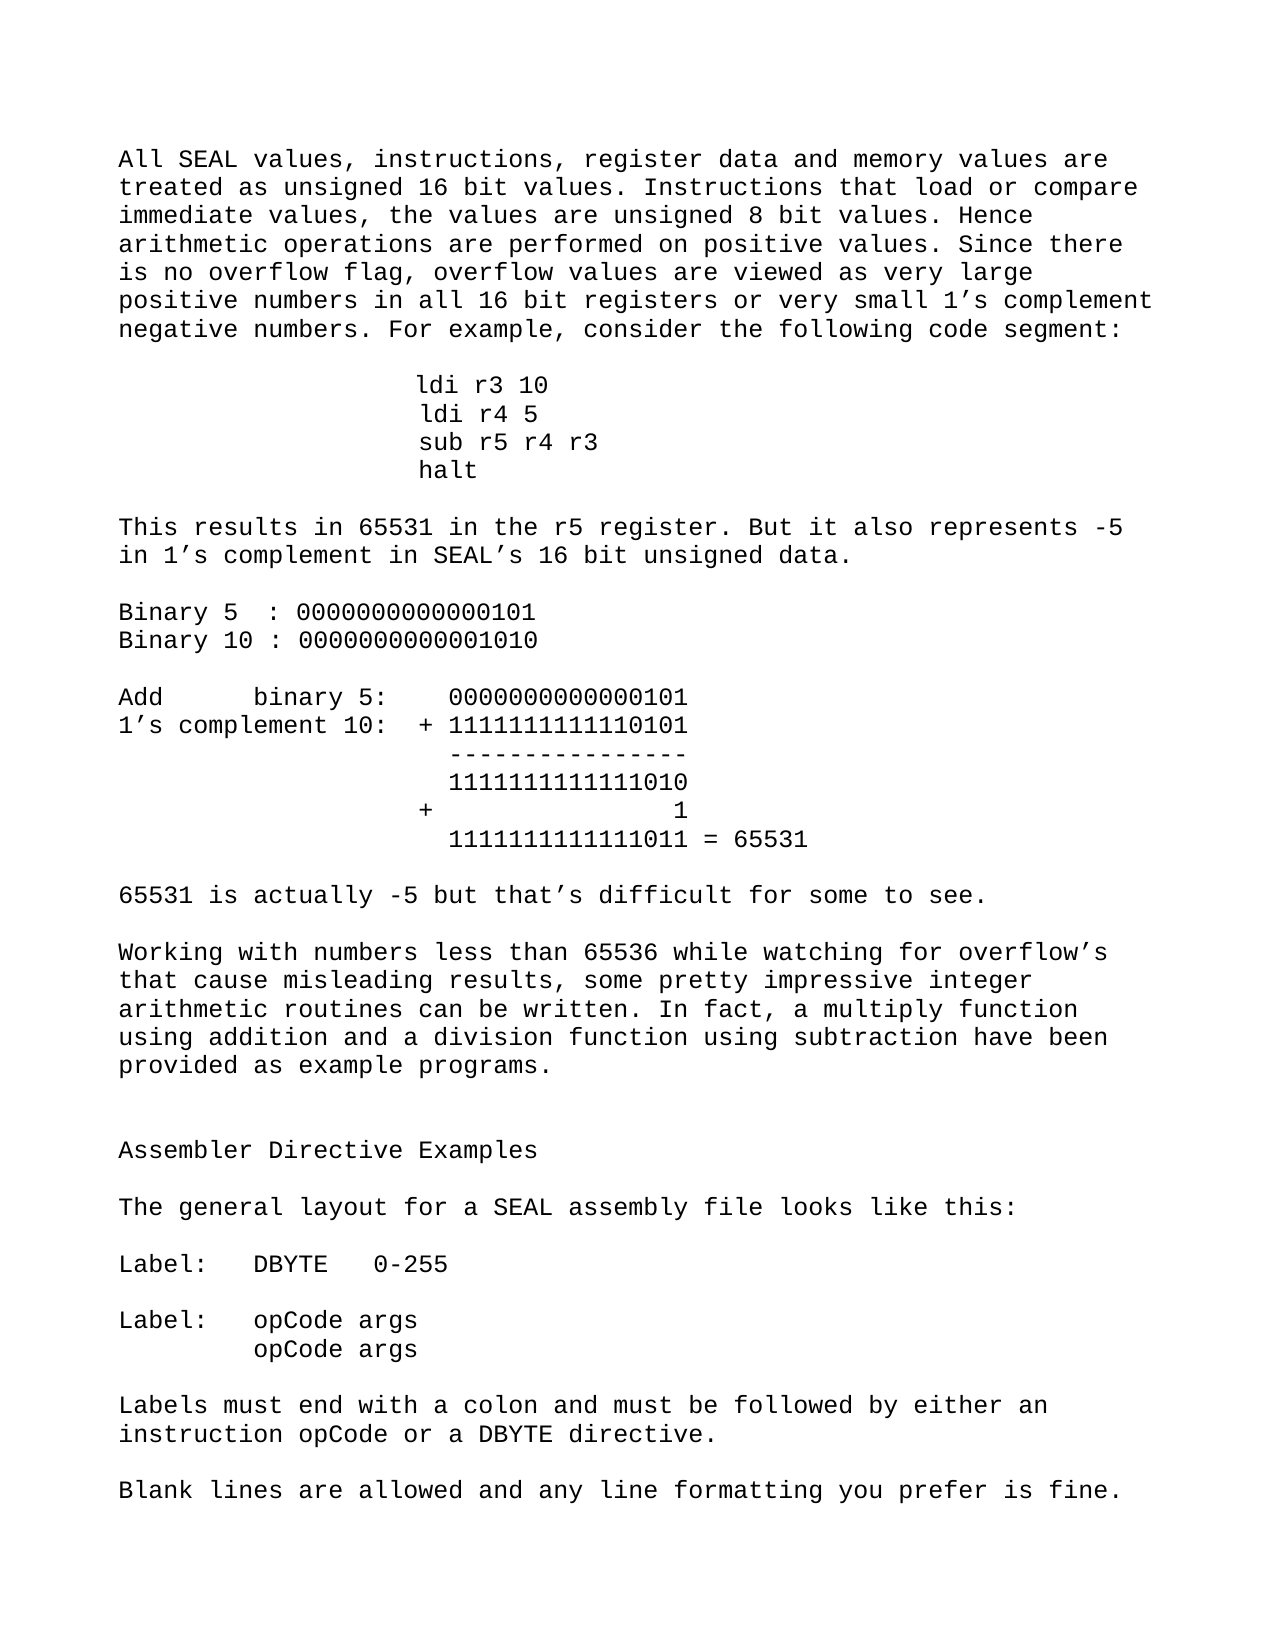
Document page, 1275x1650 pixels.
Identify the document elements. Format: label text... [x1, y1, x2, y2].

text The general layout for a SEAL assembly file looks like this: [118, 1195, 1157, 1223]
text 1111111111111010 [118, 770, 1157, 798]
text Binary 10 : 0000000000001010 [118, 628, 1157, 656]
text Labels must end with a colon and must be followed by either an instruction opCode or a DBYTE directive. [118, 1393, 1157, 1450]
text Add binary 5: 0000000000000101 [118, 685, 1157, 713]
text Working with numbers less than 65536 while watching for overflow’s that cause misleading results, some pretty impressive integer arithmetic routines can be written. In fact, a multiply function using addition and a division function using subtraction have been provided as example programs. [118, 940, 1157, 1081]
text Label: opCode args [118, 1308, 1157, 1336]
text All SEAL values, instructions, register data and memory values are treated as unsigned 16 bit values. Instructions that load or compare immediate values, the values are unsigned 8 bit values. Hence arithmetic operations are performed on positive values. Since there is no overflow flag, overflow values are viewed as very large positive numbers in all 16 bit registers or very small 1’s complement negative numbers. For example, consider the following code segment: [118, 146, 1157, 345]
text opCode args [118, 1336, 1157, 1365]
text 1111111111111011 = 65531 [118, 826, 1157, 855]
text Assembler Directive Examples [118, 1138, 1157, 1166]
text ldi r3 10 [118, 373, 1157, 401]
text 1’s complement 10: + 1111111111110101 [118, 713, 1157, 741]
text Blank lines are allowed and any line formatting you prefer is fine. [118, 1478, 1157, 1506]
text sub r5 r4 r3 [118, 430, 1157, 458]
text ---------------- [118, 741, 1157, 770]
text ldi r4 5 [118, 401, 1157, 430]
text This results in 65531 in the r5 register. But it also represents -5 in 1’s complement in SEAL’s 16 bit unsigned data. [118, 515, 1157, 571]
text 65531 is actually -5 but that’s difficult for some to see. [118, 883, 1157, 911]
text halt [118, 458, 1157, 486]
text Binary 5 : 0000000000000101 [118, 600, 1157, 628]
text + 1 [118, 798, 1157, 826]
text Label: DBYTE 0-255 [118, 1251, 1157, 1280]
